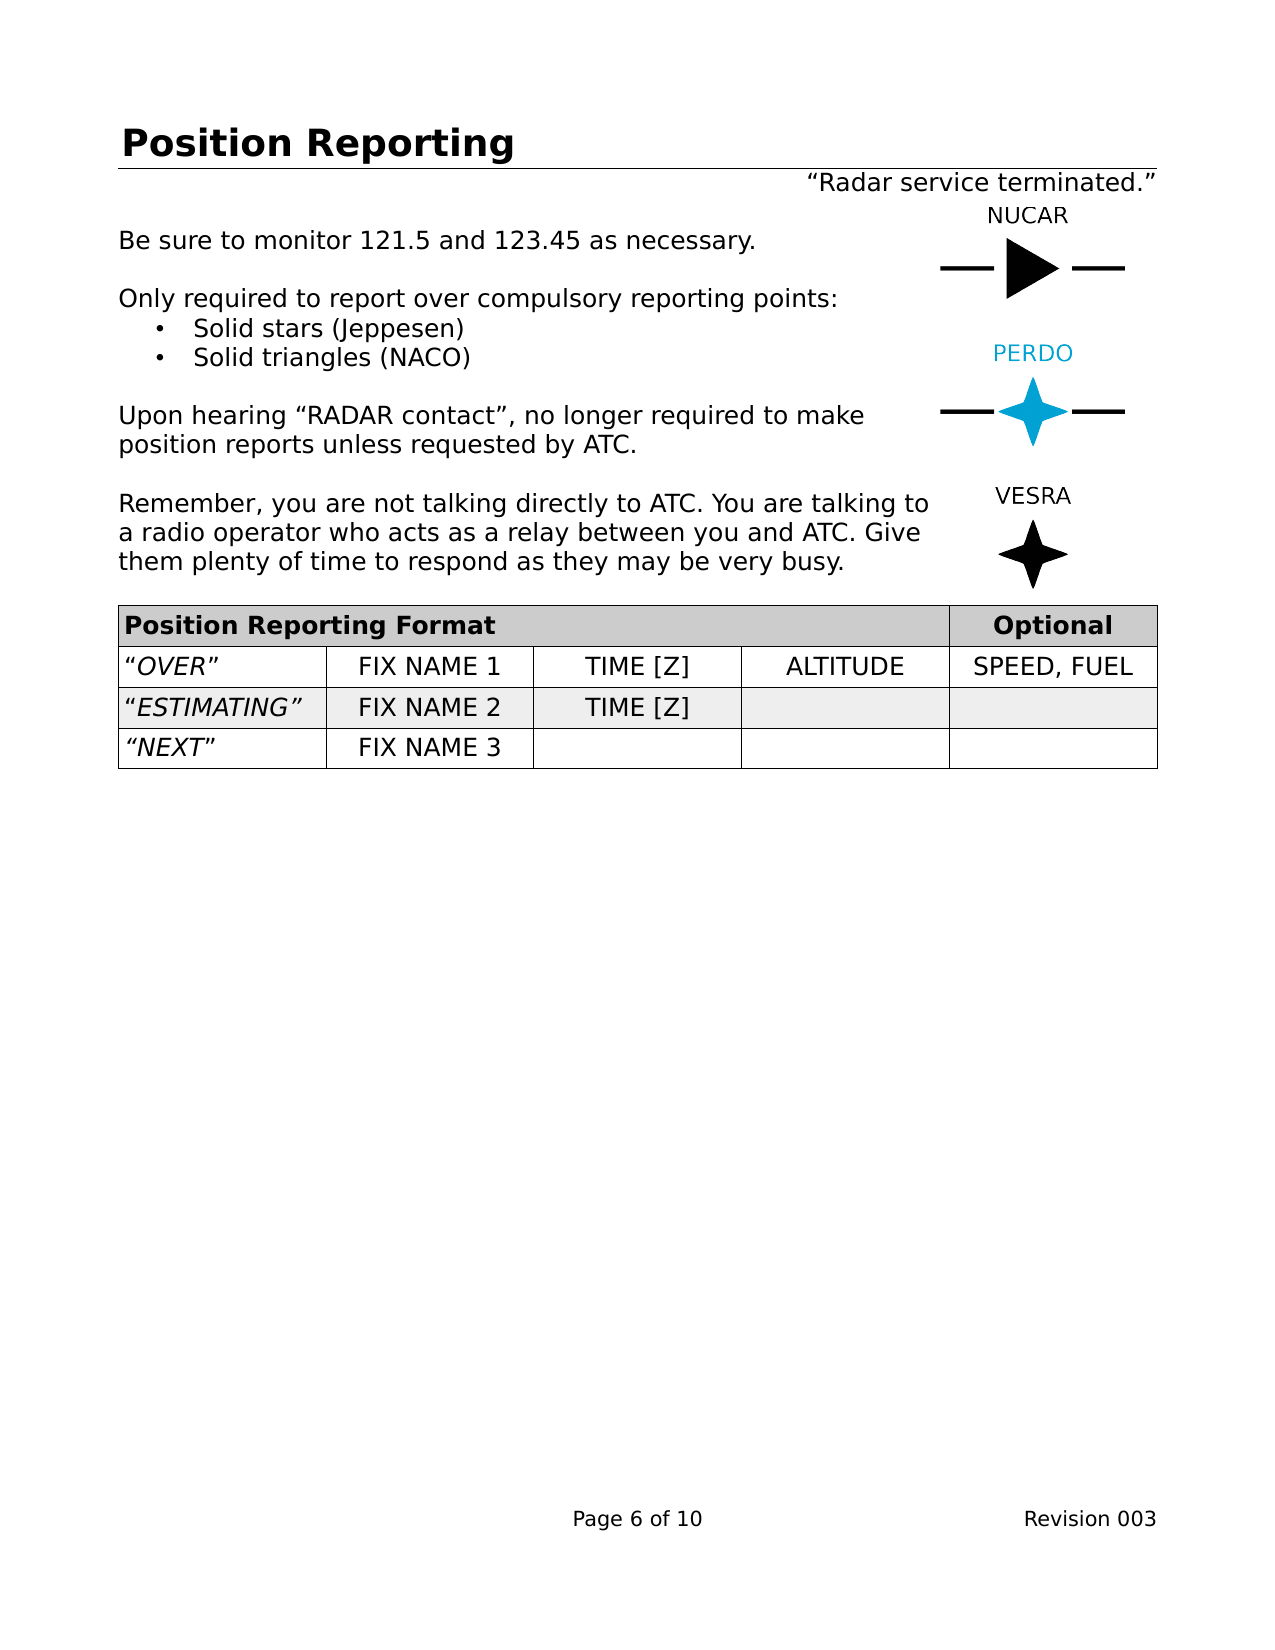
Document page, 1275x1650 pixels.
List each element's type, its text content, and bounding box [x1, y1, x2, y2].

list Solid triangles (NACO) [156, 343, 940, 372]
table_cell TIME [Z] [534, 647, 741, 687]
text “Radar service terminated.” [118, 169, 1157, 197]
table_cell [950, 729, 1157, 768]
list [1125, 343, 1157, 372]
table_cell FIX NAME 2 [327, 688, 533, 728]
table_cell ALTITUDE [742, 647, 949, 687]
table_cell “OVER” [119, 647, 326, 687]
picture [940, 207, 1125, 589]
table_cell [950, 688, 1157, 728]
table_cell [742, 688, 949, 728]
table_header Position Reporting Format [119, 606, 949, 646]
table_cell “ESTIMATING” [119, 688, 326, 728]
text Be sure to monitor 121.5 and 123.45 as necessary. [118, 226, 940, 255]
text Upon hearing “RADAR contact”, no longer required to make position reports unless requested by ATC. [118, 401, 940, 459]
table_cell TIME [Z] [534, 688, 741, 728]
table_cell FIX NAME 1 [327, 647, 533, 687]
table_cell “NEXT” [119, 729, 326, 768]
table_cell [534, 729, 741, 768]
table_cell SPEED, FUEL [950, 647, 1157, 687]
text Only required to report over compulsory reporting points: [118, 284, 940, 314]
table_header Optional [950, 606, 1157, 646]
text Remember, you are not talking directly to ATC. You are talking to a radio operator who acts as a relay between you and ATC. Give them plenty of time to respond as they may be very busy. [118, 489, 940, 576]
table_cell [742, 729, 949, 768]
list Solid stars (Jeppesen) [156, 314, 940, 343]
list [1125, 314, 1157, 343]
text Position Reporting [118, 118, 1157, 168]
table_cell FIX NAME 3 [327, 729, 533, 768]
